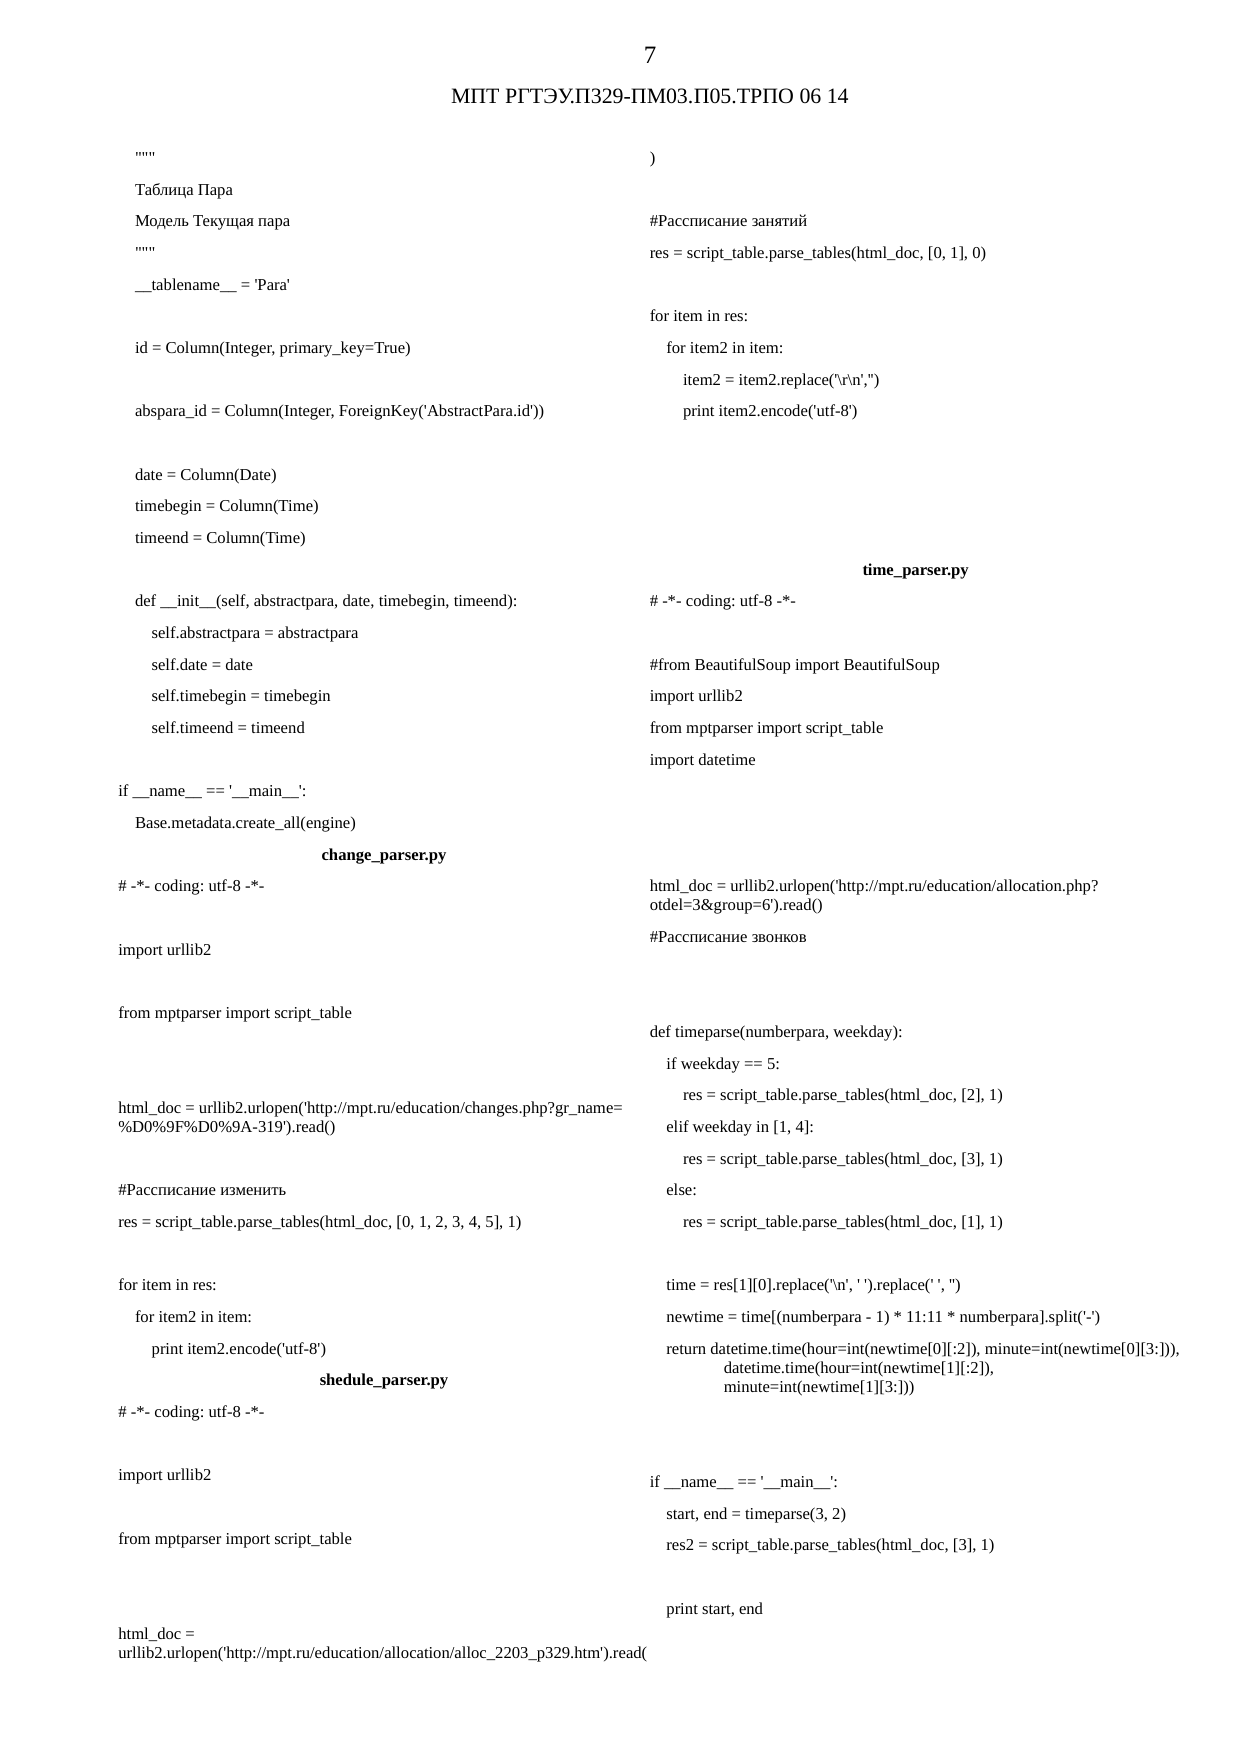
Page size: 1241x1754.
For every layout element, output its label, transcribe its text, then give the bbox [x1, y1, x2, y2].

text for item2 in item: [118, 1307, 649, 1326]
text res = script_table.parse_tables(html_doc, [0, 1, 2, 3, 4, 5], 1) [118, 1212, 649, 1231]
text newtime = time[(numberpara - 1) * 11:11 * numberpara].split('-') [649, 1307, 1181, 1326]
text res = script_table.parse_tables(html_doc, [3], 1) [649, 1148, 1181, 1168]
text import urllib2 [118, 1465, 649, 1484]
text #Рассписание занятий [649, 211, 1181, 230]
text res = script_table.parse_tables(html_doc, [2], 1) [649, 1085, 1181, 1104]
text if __name__ == '__main__': [118, 781, 649, 800]
text html_doc = urllib2.urlopen('http://mpt.ru/education/changes.php?gr_name=%D0%9F%D0%9A-319').read() [118, 1098, 649, 1136]
text from mptparser import script_table [118, 1528, 649, 1548]
text import datetime [649, 749, 1181, 768]
text #Рассписание изменить [118, 1180, 649, 1199]
text html_doc = urllib2.urlopen('http://mpt.ru/education/allocation/alloc_2203_p329.htm').read( [118, 1623, 649, 1662]
text date = Column(Date) [118, 464, 649, 483]
text item2 = item2.replace('\r\n','') [649, 369, 1181, 388]
text if weekday == 5: [649, 1053, 1181, 1073]
text print item2.encode('utf-8') [118, 1338, 649, 1358]
text def __init__(self, abstractpara, date, timebegin, timeend): [118, 591, 649, 610]
text abspara_id = Column(Integer, ForeignKey('AbstractPara.id')) [118, 401, 649, 420]
text if __name__ == '__main__': [649, 1472, 1181, 1491]
text # -*- coding: utf-8 -*- [118, 876, 649, 895]
text from mptparser import script_table [649, 718, 1181, 737]
text Модель Текущая пара [118, 211, 649, 230]
text for item2 in item: [649, 338, 1181, 357]
text start, end = timeparse(3, 2) [649, 1503, 1181, 1523]
text ) [649, 148, 1181, 167]
text self.timeend = timeend [118, 718, 649, 737]
text # -*- coding: utf-8 -*- [118, 1402, 649, 1421]
text res2 = script_table.parse_tables(html_doc, [3], 1) [649, 1535, 1181, 1554]
text change_parser.py [118, 844, 649, 863]
text def timeparse(numberpara, weekday): [649, 1022, 1181, 1041]
text return datetime.time(hour=int(newtime[0][:2]), minute=int(newtime[0][3:])), datetime.time(hour=int(newtime[1][:2]), minute=int(newtime[1][3:])) [649, 1338, 1181, 1396]
text import urllib2 [649, 686, 1181, 705]
text elif weekday in [1, 4]: [649, 1117, 1181, 1136]
text Base.metadata.create_all(engine) [118, 813, 649, 832]
text #Рассписание звонков [649, 927, 1181, 946]
text id = Column(Integer, primary_key=True) [118, 338, 649, 357]
text res = script_table.parse_tables(html_doc, [0, 1], 0) [649, 243, 1181, 262]
text for item in res: [649, 306, 1181, 325]
text """ [118, 243, 649, 262]
text self.date = date [118, 654, 649, 673]
text Таблица Пара [118, 179, 649, 198]
text res = script_table.parse_tables(html_doc, [1], 1) [649, 1212, 1181, 1231]
text self.timebegin = timebegin [118, 686, 649, 705]
text print item2.encode('utf-8') [649, 401, 1181, 420]
text else: [649, 1180, 1181, 1199]
text from mptparser import script_table [118, 1003, 649, 1022]
text print start, end [649, 1598, 1181, 1618]
text __tablename__ = 'Para' [118, 274, 649, 293]
text time_parser.py [649, 559, 1181, 578]
text for item in res: [118, 1275, 649, 1294]
text self.abstractpara = abstractpara [118, 623, 649, 642]
text import urllib2 [118, 939, 649, 958]
text time = res[1][0].replace('\n', ' ').replace(' ', '') [649, 1275, 1181, 1294]
text timebegin = Column(Time) [118, 496, 649, 515]
text # -*- coding: utf-8 -*- [649, 591, 1181, 610]
text html_doc = urllib2.urlopen('http://mpt.ru/education/allocation.php?otdel=3&group=6').read() [649, 876, 1181, 914]
text shedule_parser.py [118, 1370, 649, 1389]
text """ [118, 148, 649, 167]
text #from BeautifulSoup import BeautifulSoup [649, 654, 1181, 673]
text timeend = Column(Time) [118, 528, 649, 547]
